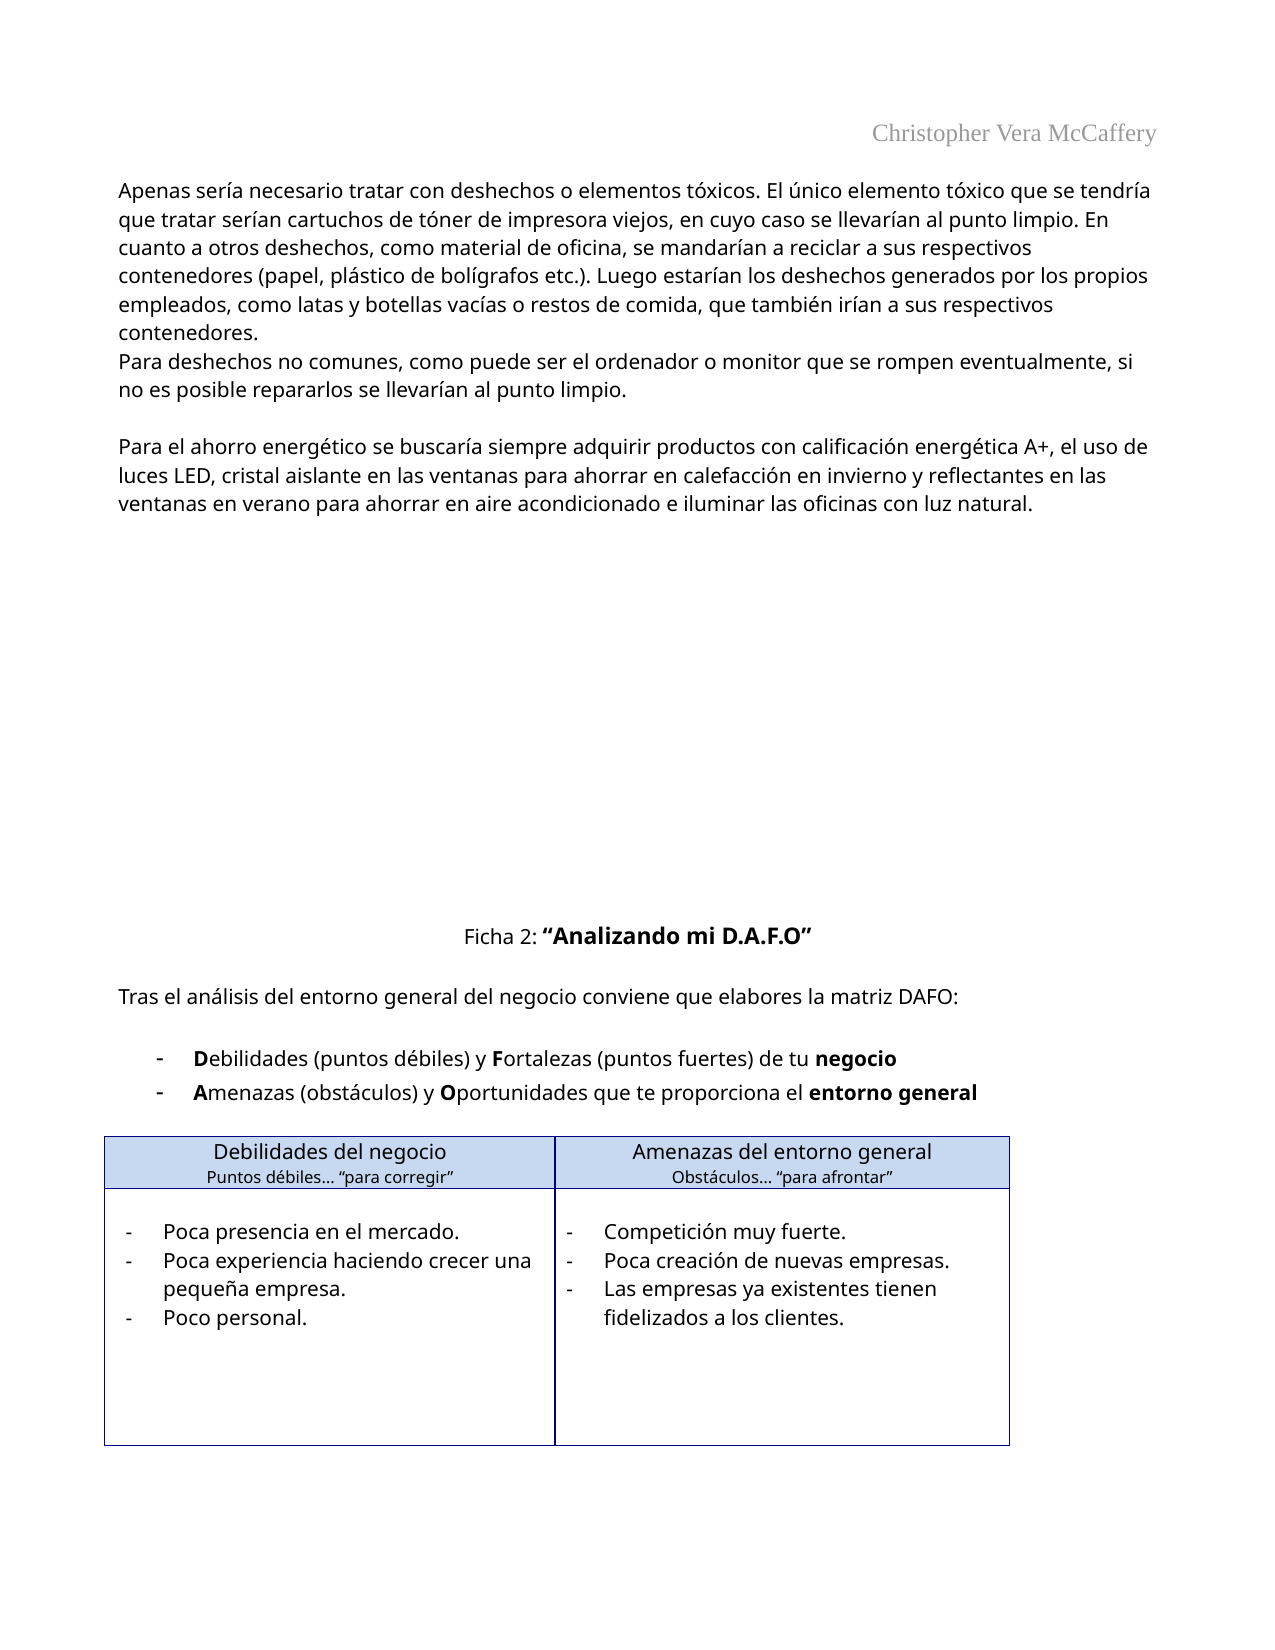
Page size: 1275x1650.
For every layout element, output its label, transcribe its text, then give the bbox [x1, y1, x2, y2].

text Apenas sería necesario tratar con deshechos o elementos tóxicos. El único elemento tóxico que se tendría que tratar serían cartuchos de tóner de impresora viejos, en cuyo caso se llevarían al punto limpio. En cuanto a otros deshechos, como material de oficina, se mandarían a reciclar a sus respectivos contenedores (papel, plástico de bolígrafos etc.). Luego estarían los deshechos generados por los propios empleados, como latas y botellas vacías o restos de comida, que también irían a sus respectivos contenedores. [118, 176, 1157, 347]
text Para el ahorro energético se buscaría siempre adquirir productos con calificación energética A+, el uso de luces LED, cristal aislante en las ventanas para ahorrar en calefacción en invierno y reflectantes en las ventanas en verano para ahorrar en aire acondicionado e iluminar las oficinas con luz natural. [118, 432, 1157, 518]
list Debilidades (puntos débiles) y Fortalezas (puntos fuertes) de tu negocio [156, 1039, 1157, 1073]
table_cell Poca presencia en el mercado. Poca experiencia haciendo crecer una pequeña empresa. Poco personal. [105, 1189, 554, 1445]
text Tras el análisis del entorno general del negocio conviene que elabores la matriz DAFO: [118, 982, 1157, 1011]
list Amenazas (obstáculos) y Oportunidades que te proporciona el entorno general [156, 1073, 1157, 1107]
table_header Debilidades del negocio Puntos débiles… “para corregir” [105, 1137, 554, 1188]
text Ficha 2: “Analizando mi D.A.F.O” [118, 920, 1157, 951]
text Para deshechos no comunes, como puede ser el ordenador o monitor que se rompen eventualmente, si no es posible repararlos se llevarían al punto limpio. [118, 347, 1157, 404]
table_cell Competición muy fuerte. Poca creación de nuevas empresas. Las empresas ya existentes tienen fidelizados a los clientes. [556, 1189, 1009, 1445]
table_header Amenazas del entorno general Obstáculos… “para afrontar” [556, 1137, 1009, 1188]
